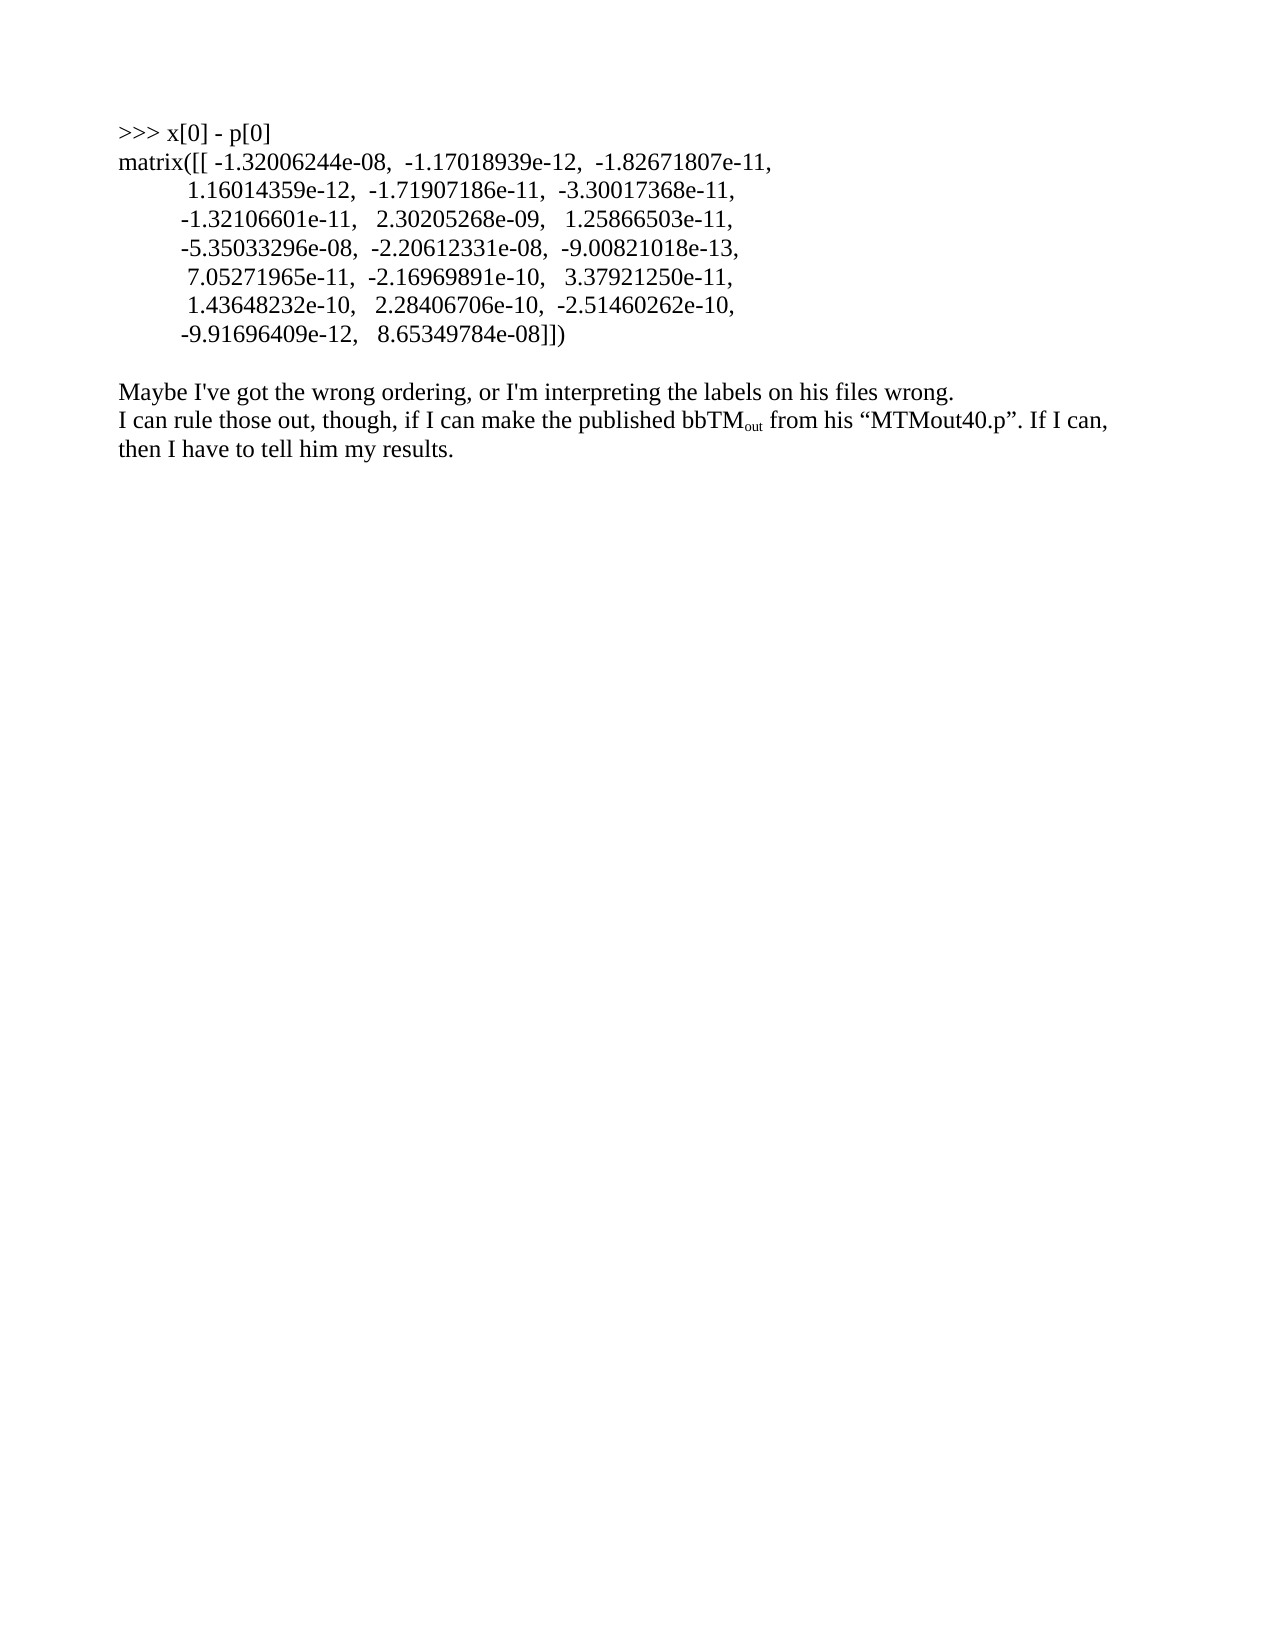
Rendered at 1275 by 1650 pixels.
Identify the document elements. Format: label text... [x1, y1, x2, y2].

text >>> x[0] - p[0] [118, 118, 1157, 147]
text 1.16014359e-12, -1.71907186e-11, -3.30017368e-11, [118, 176, 1157, 204]
text matrix([[ -1.32006244e-08, -1.17018939e-12, -1.82671807e-11, [118, 147, 1157, 176]
text -9.91696409e-12, 8.65349784e-08]]) [118, 319, 1157, 348]
text -1.32106601e-11, 2.30205268e-09, 1.25866503e-11, [118, 204, 1157, 233]
text Maybe I've got the wrong ordering, or I'm interpreting the labels on his files wrong. [118, 377, 1157, 406]
text -5.35033296e-08, -2.20612331e-08, -9.00821018e-13, [118, 233, 1157, 262]
text 7.05271965e-11, -2.16969891e-10, 3.37921250e-11, [118, 262, 1157, 291]
text I can rule those out, though, if I can make the published bbTMout from his “MTMout40.p”. If I can, then I have to tell him my results. [118, 406, 1157, 463]
text 1.43648232e-10, 2.28406706e-10, -2.51460262e-10, [118, 291, 1157, 319]
